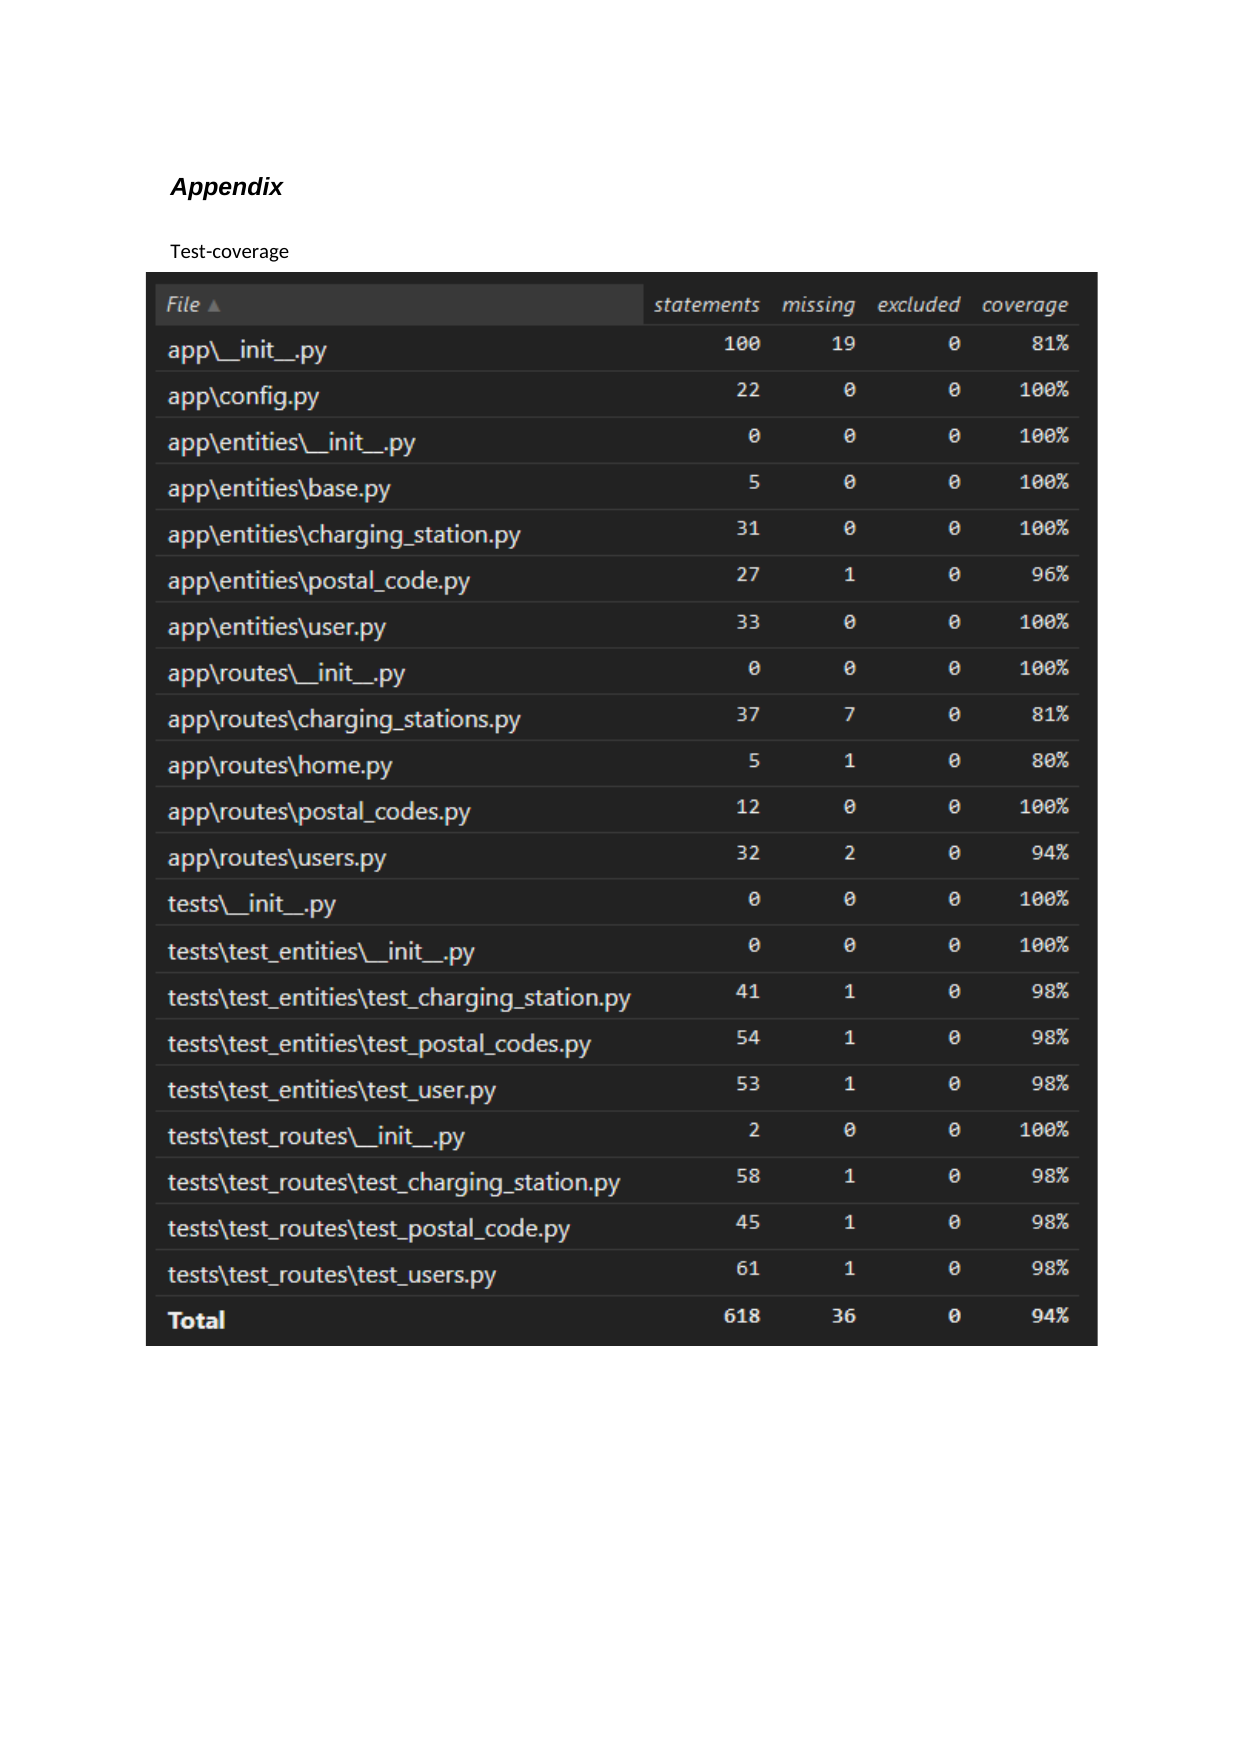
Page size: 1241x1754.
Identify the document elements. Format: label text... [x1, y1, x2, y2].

picture [145, 272, 1098, 1346]
text Test-coverage [170, 238, 1122, 263]
subtitle Appendix [170, 172, 1122, 200]
